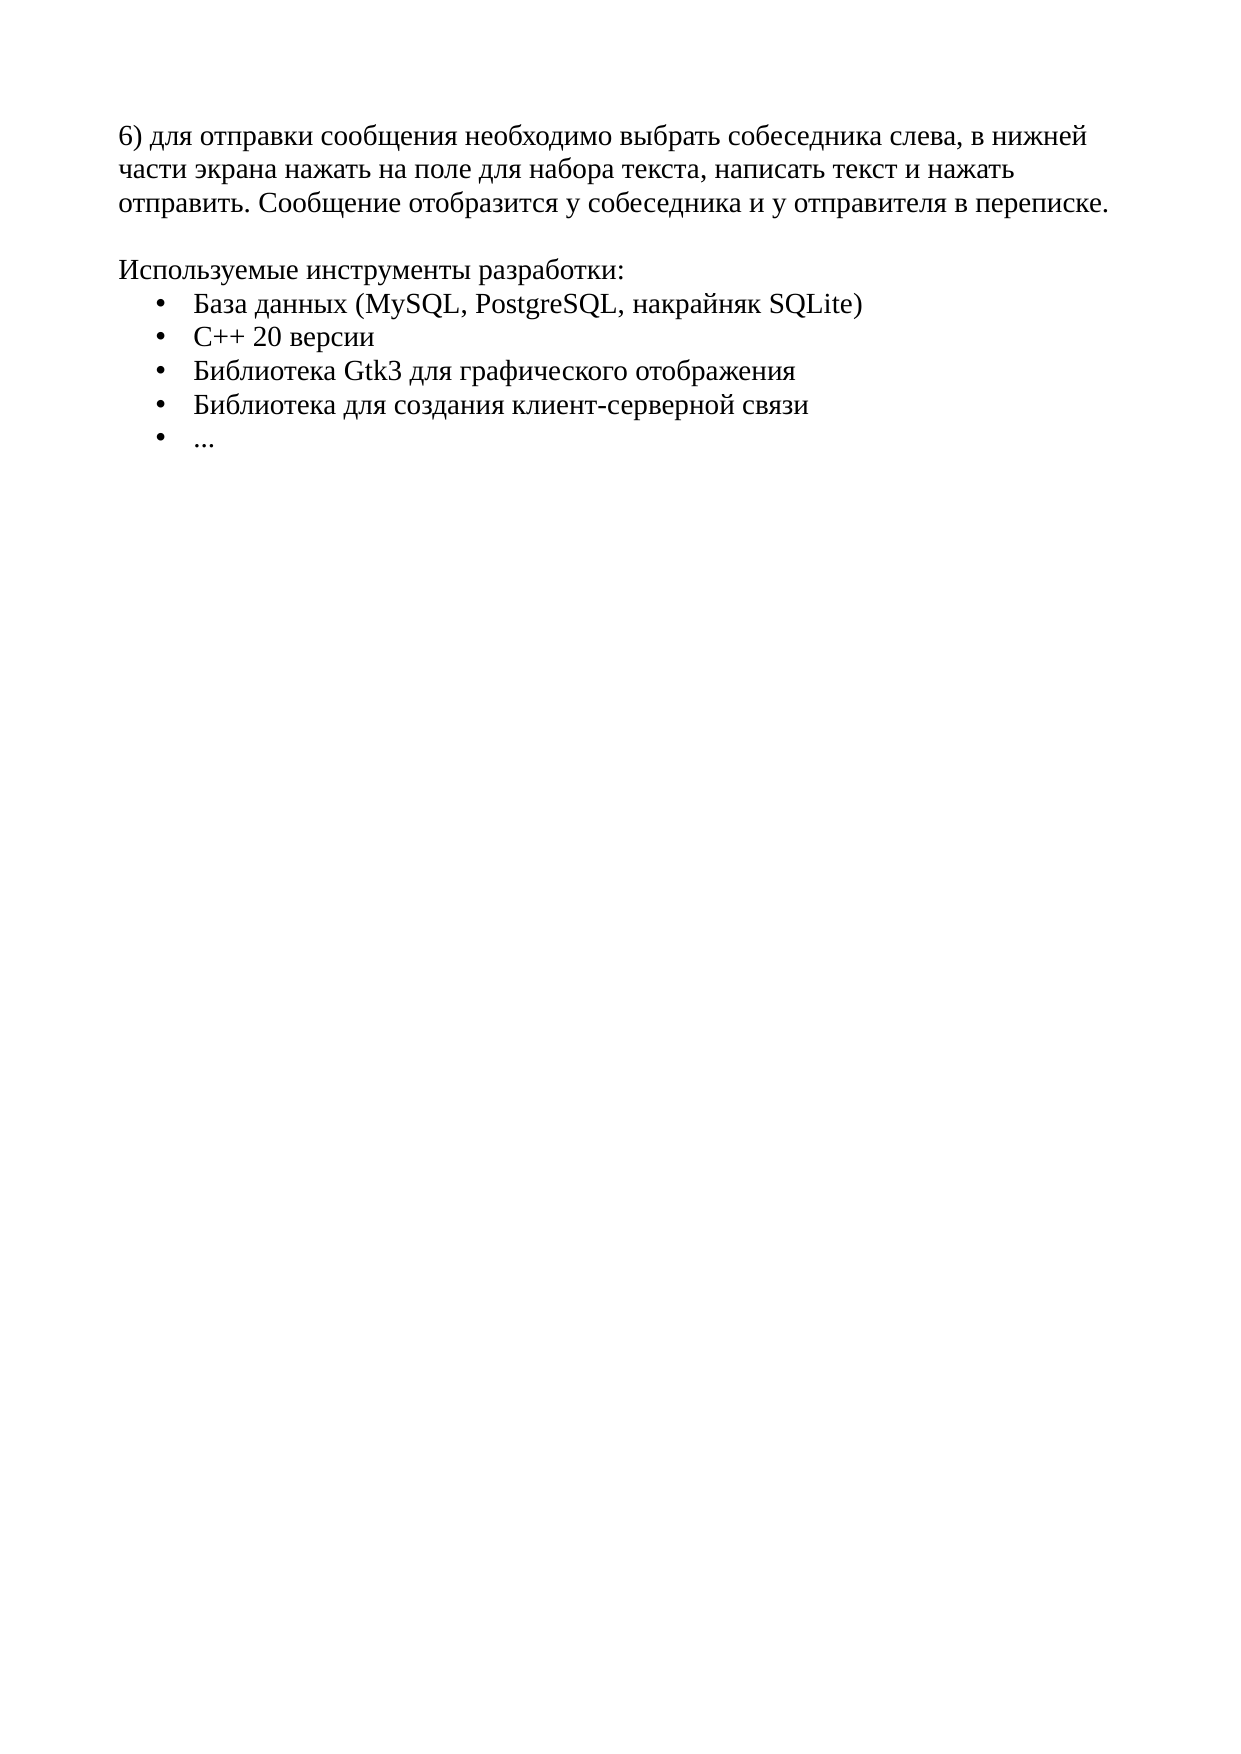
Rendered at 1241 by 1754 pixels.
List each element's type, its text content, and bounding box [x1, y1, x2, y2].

text Используемые инструменты разработки: [118, 252, 1122, 286]
list Библиотека Gtk3 для графического отображения [156, 353, 1122, 387]
text 6) для отправки сообщения необходимо выбрать собеседника слева, в нижней части экрана нажать на поле для набора текста, написать текст и нажать отправить. Сообщение отобразится у собеседника и у отправителя в переписке. [118, 118, 1122, 219]
list C++ 20 версии [156, 319, 1122, 353]
list ... [156, 420, 1122, 454]
list Библиотека для создания клиент-серверной связи [156, 387, 1122, 420]
list База данных (MySQL, PostgreSQL, накрайняк SQLite) [156, 286, 1122, 319]
